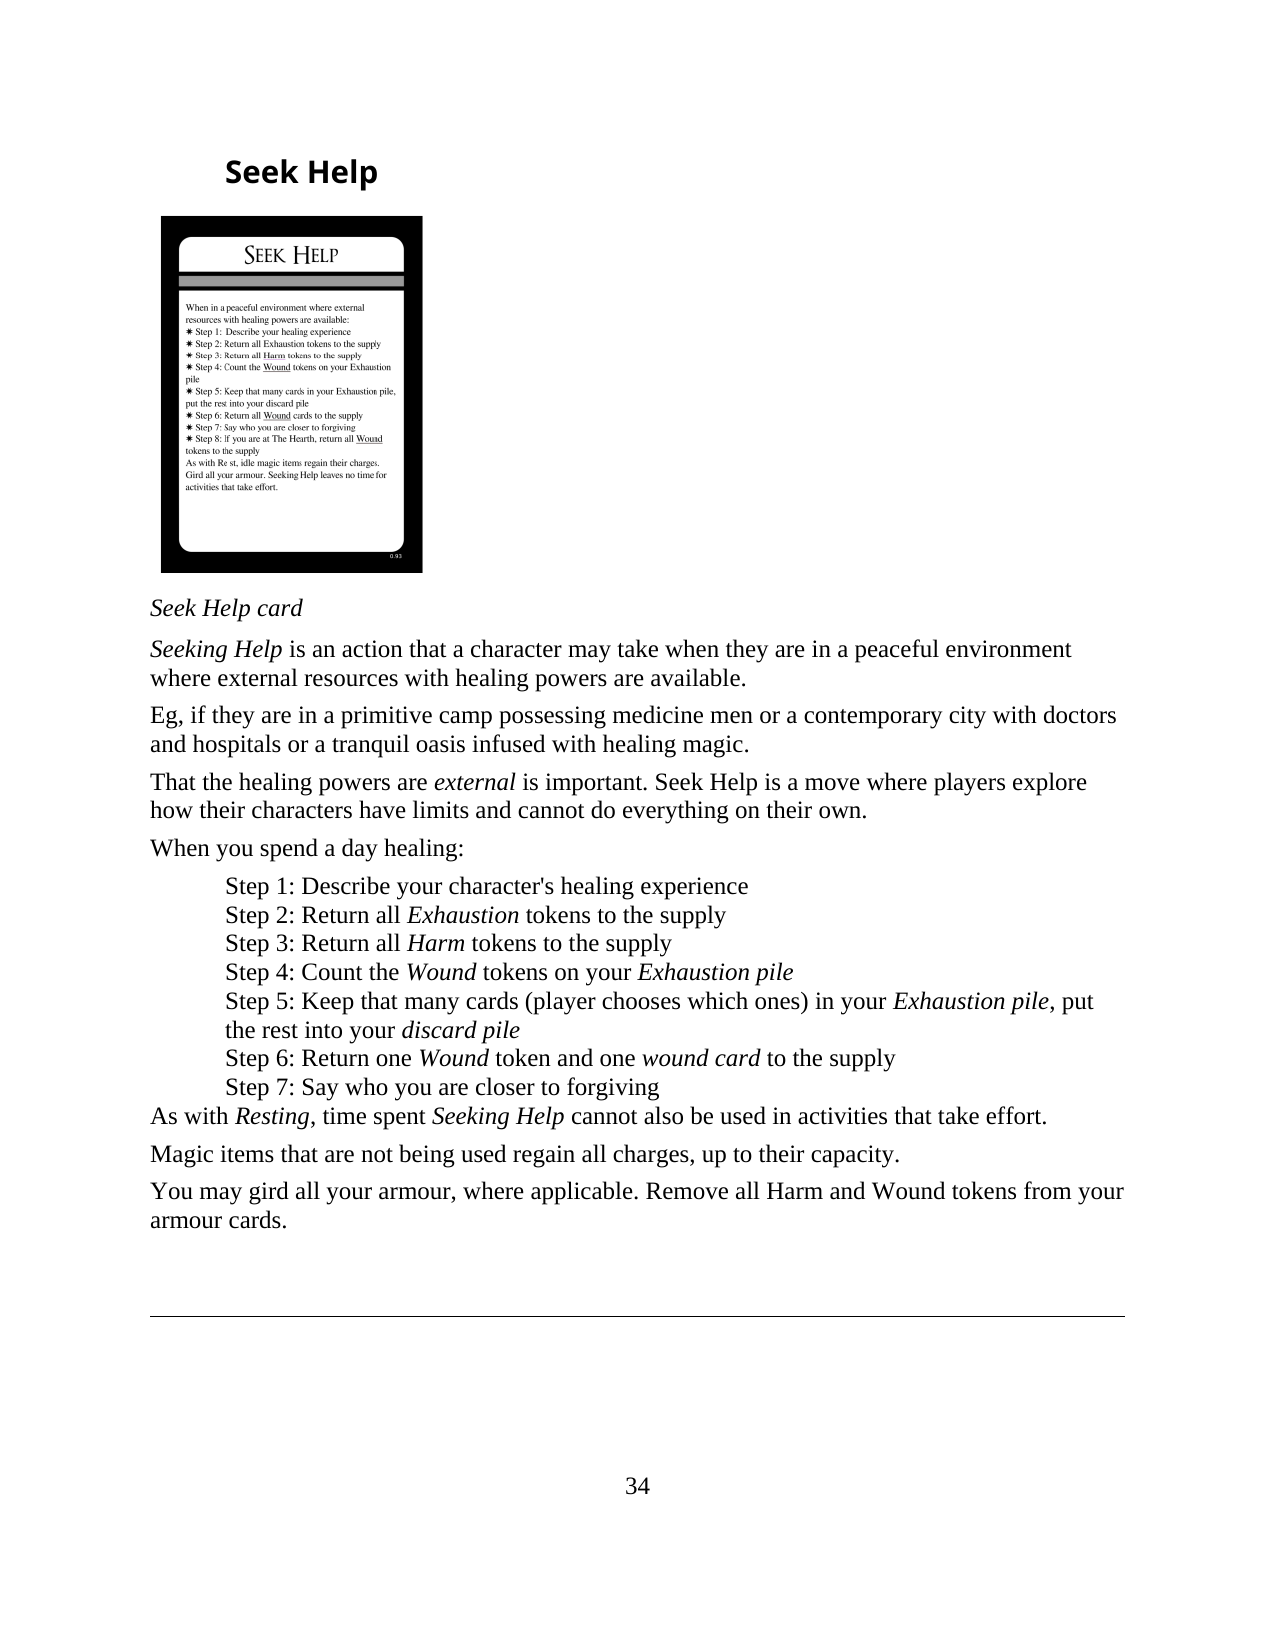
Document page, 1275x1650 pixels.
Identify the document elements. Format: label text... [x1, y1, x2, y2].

text Seeking Help is an action that a character may take when they are in a peaceful environment where external resources with healing powers are available. [150, 634, 1125, 691]
text Seek Help card [150, 593, 1125, 621]
list Step 6: Return one Wound token and one wound card to the supply [187, 1043, 1125, 1072]
text Magic items that are not being used regain all charges, up to their capacity. [150, 1139, 1125, 1167]
text That the healing powers are external is important. Seek Help is a move where players explore how their characters have limits and cannot do everything on their own. [150, 767, 1125, 824]
text You may gird all your armour, where applicable. Remove all Harm and Wound tokens from your armour cards. [150, 1176, 1125, 1234]
subtitle Seek Help [150, 150, 1125, 193]
text Eg, if they are in a primitive camp possessing medicine men or a contemporary city with doctors and hospitals or a tranquil oasis infused with healing magic. [150, 700, 1125, 758]
text As with Resting, time spent Seeking Help cannot also be used in activities that take effort. [150, 1101, 1125, 1130]
list Step 4: Count the Wound tokens on your Exhaustion pile [187, 957, 1125, 986]
list Step 2: Return all Exhaustion tokens to the supply [187, 900, 1125, 928]
list Step 7: Say who you are closer to forgiving [187, 1072, 1125, 1101]
list Step 1: Describe your character's healing experience [187, 871, 1125, 900]
list Step 5: Keep that many cards (player chooses which ones) in your Exhaustion pile, put the rest into your discard pile [187, 986, 1125, 1043]
list Step 3: Return all Harm tokens to the supply [187, 928, 1125, 957]
text When you spend a day healing: [150, 833, 1125, 862]
picture [150, 205, 525, 580]
